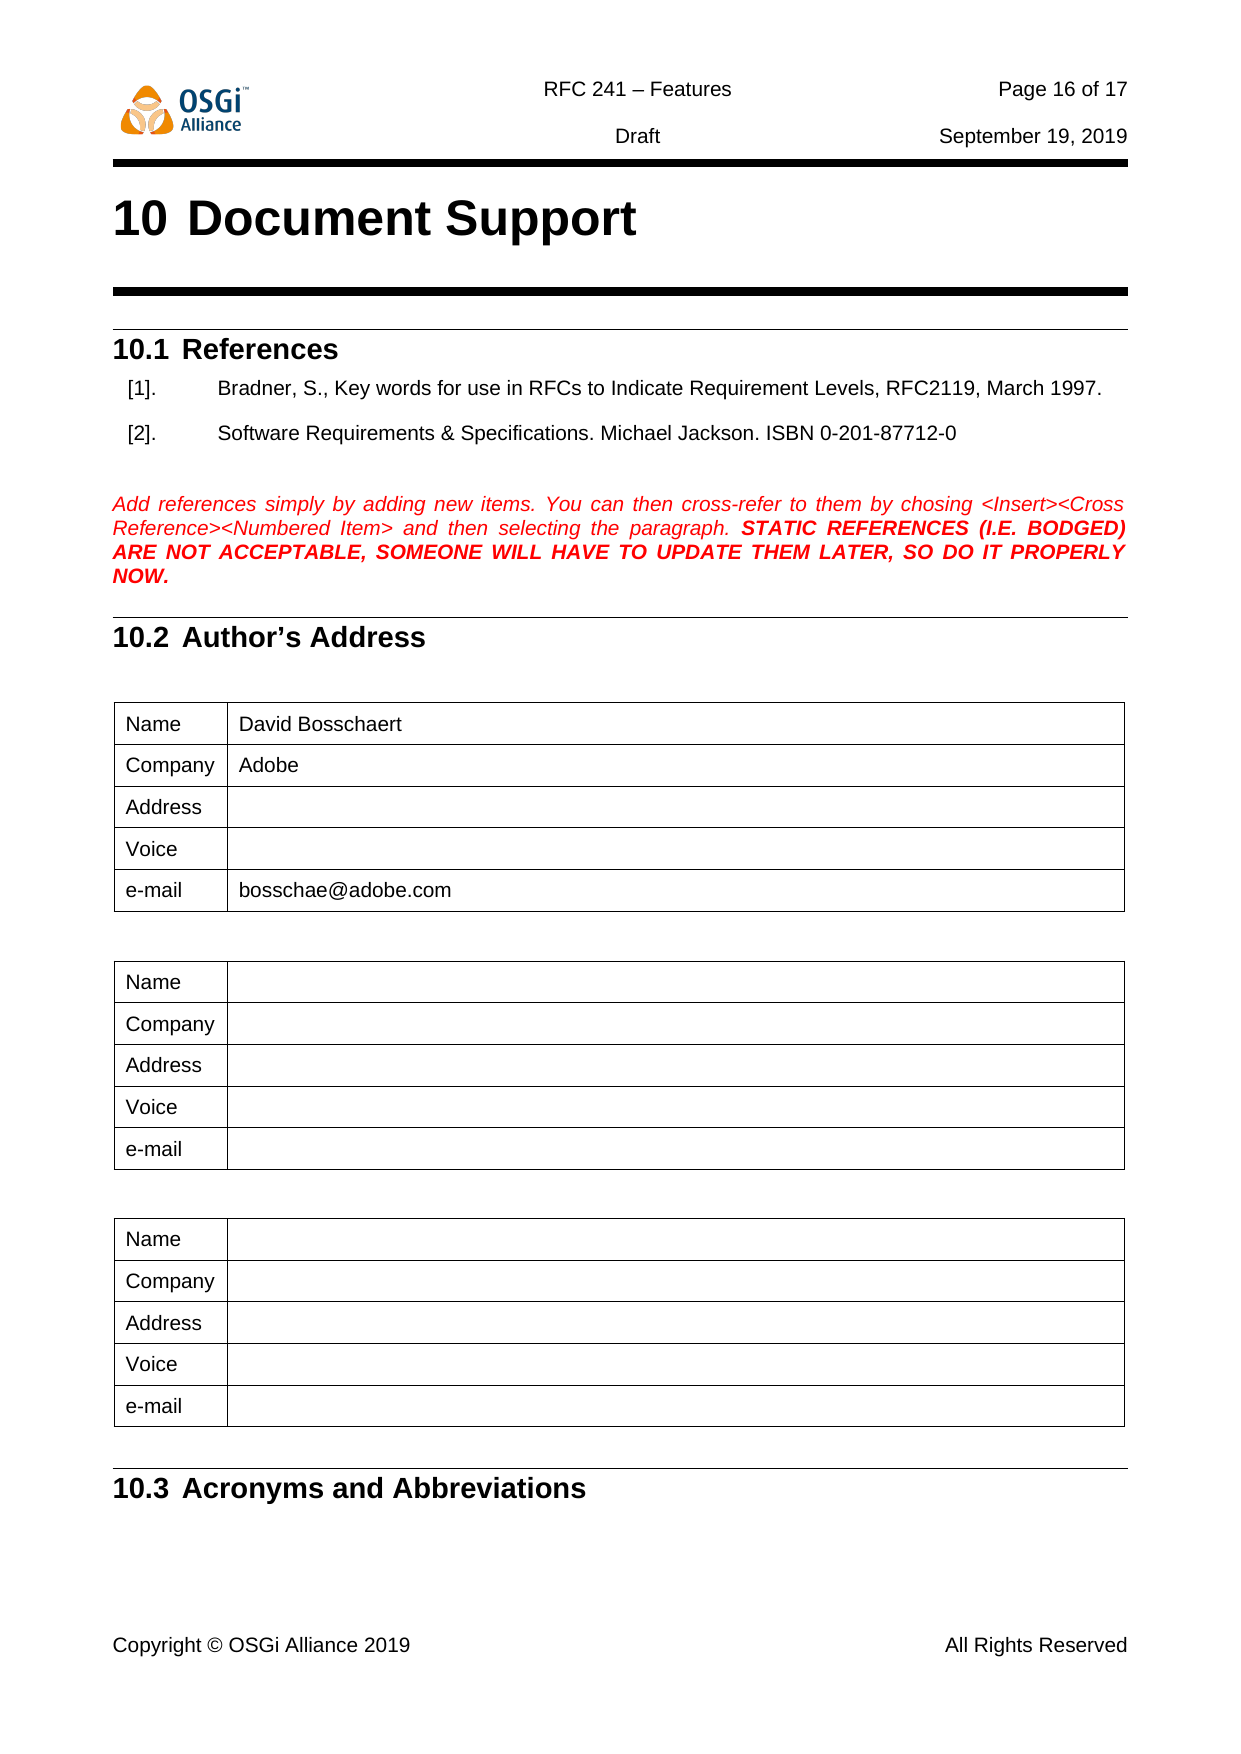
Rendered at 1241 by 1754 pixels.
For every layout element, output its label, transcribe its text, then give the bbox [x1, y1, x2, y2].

table_cell [228, 1003, 1124, 1044]
table_cell Company [115, 745, 227, 786]
subtitle Author’s Address [112, 618, 1128, 653]
table_cell e-mail [115, 1386, 227, 1426]
table_cell Voice [115, 1344, 227, 1384]
subtitle Document Support [112, 160, 1128, 296]
table_header Name [115, 703, 227, 744]
table_cell e-mail [115, 870, 227, 911]
table_cell [228, 1045, 1124, 1086]
text Add references simply by adding new items. You can then cross-refer to them by chosing <Insert><Cross Reference><Numbered Item> and then selecting the paragraph. STATIC REFERENCES (I.E. BODGED) ARE NOT ACCEPTABLE, SOMEONE WILL HAVE TO UPDATE THEM LATER, SO DO IT PROPERLY NOW. [112, 492, 1128, 587]
table_cell [228, 1261, 1124, 1301]
table_cell Company [115, 1003, 227, 1044]
table_cell Address [115, 1045, 227, 1086]
table_cell [228, 828, 1124, 869]
table_header David Bosschaert [228, 703, 1124, 744]
table_cell [228, 787, 1124, 827]
table_cell [228, 1302, 1124, 1343]
list Software Requirements & Specifications. Michael Jackson. ISBN 0-201-87712-0 [127, 421, 1128, 445]
table_header [228, 962, 1124, 1002]
picture [113, 78, 257, 142]
table_cell [228, 1386, 1124, 1426]
table_cell Voice [115, 1087, 227, 1127]
table_header Name [115, 962, 227, 1002]
table_cell Adobe [228, 745, 1124, 786]
table_cell [228, 1344, 1124, 1384]
table_cell Company [115, 1261, 227, 1301]
table_header [228, 1219, 1124, 1259]
table_cell e-mail [115, 1128, 227, 1169]
table_cell [228, 1087, 1124, 1127]
table_header Name [115, 1219, 227, 1259]
table_cell Voice [115, 828, 227, 869]
subtitle Acronyms and Abbreviations [112, 1469, 1128, 1504]
subtitle References [112, 330, 1128, 366]
list Bradner, S., Key words for use in RFCs to Indicate Requirement Levels, RFC2119, March 1997. [127, 376, 1128, 400]
table_cell Address [115, 787, 227, 827]
table_cell bosschae@adobe.com [228, 870, 1124, 911]
table_cell Address [115, 1302, 227, 1343]
table_cell [228, 1128, 1124, 1169]
